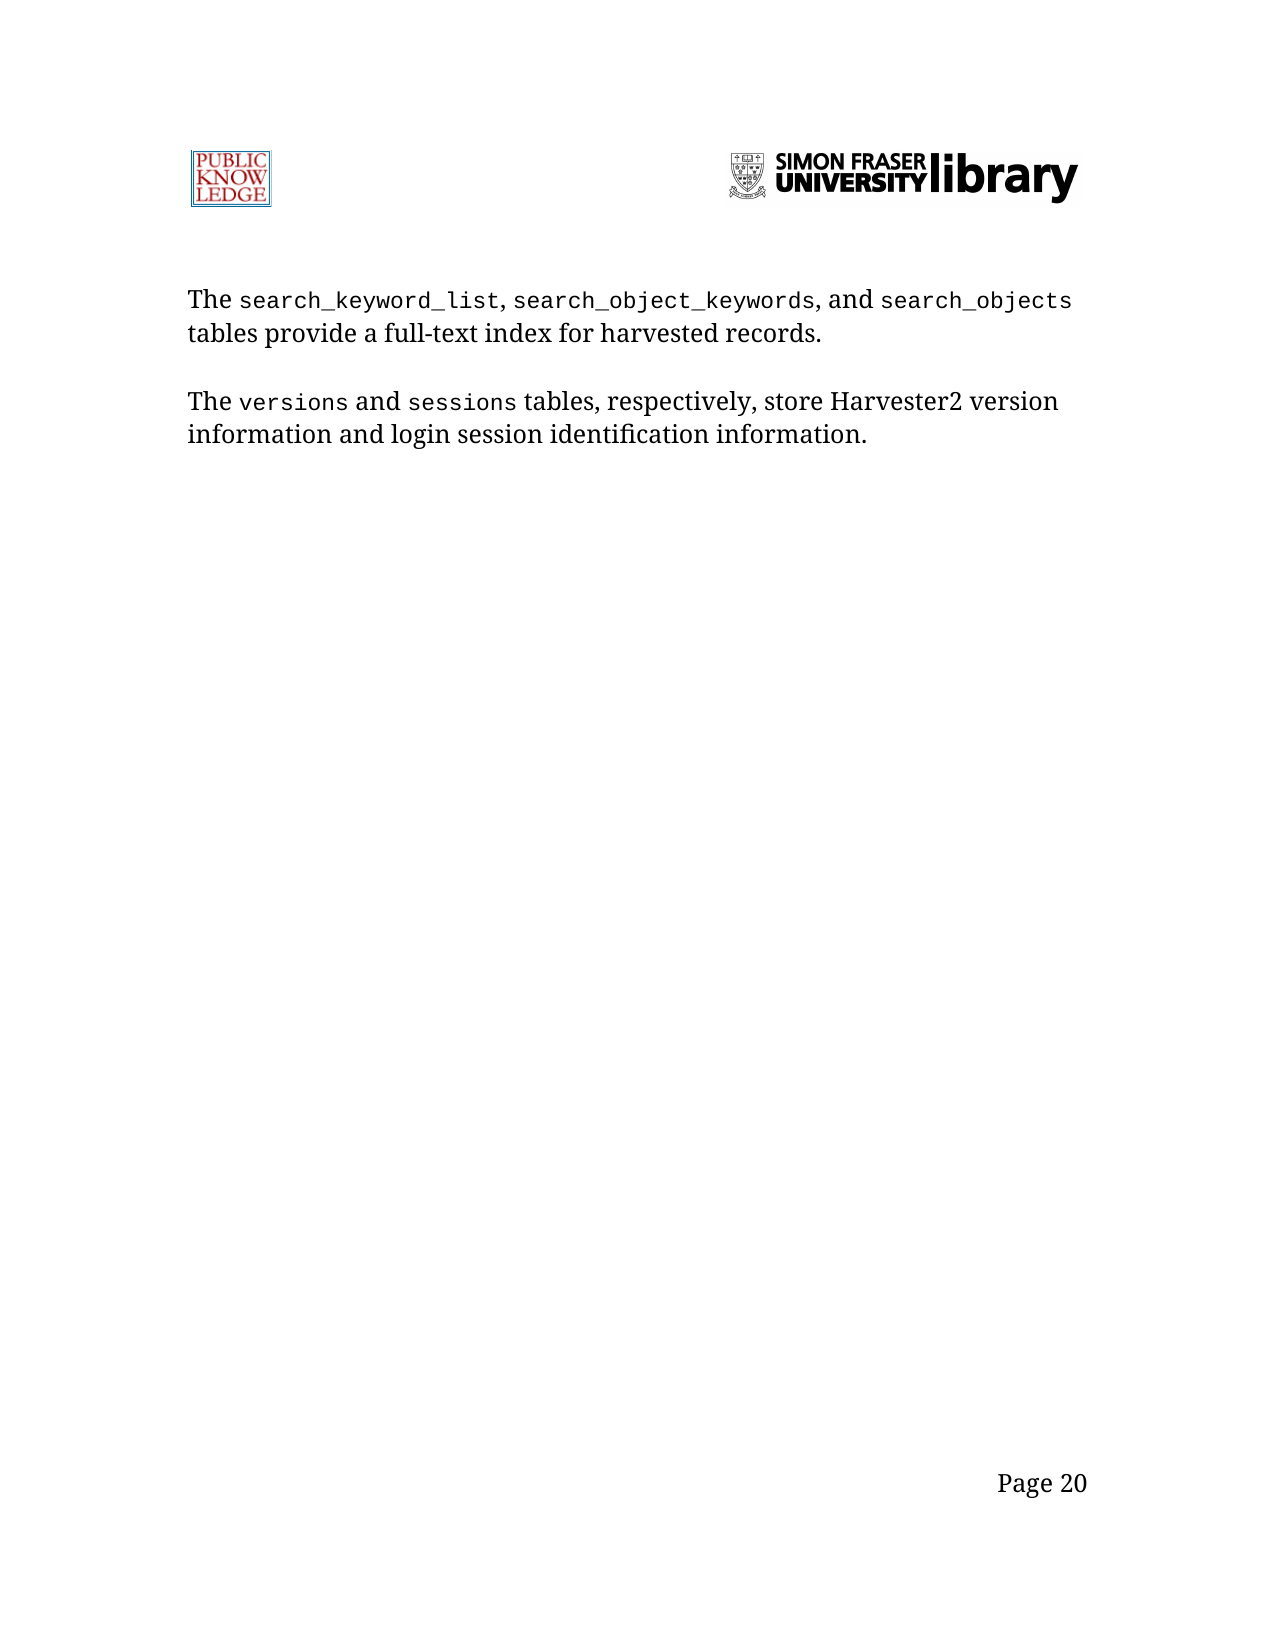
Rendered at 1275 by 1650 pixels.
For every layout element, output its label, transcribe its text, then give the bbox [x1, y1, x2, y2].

text The search_keyword_list, search_object_keywords, and search_objects tables provide a full-text index for harvested records. [187, 281, 1087, 349]
text The versions and sessions tables, respectively, store Harvester2 version information and login session identification information. [187, 383, 1087, 451]
picture [723, 150, 1083, 207]
picture [193, 150, 272, 205]
